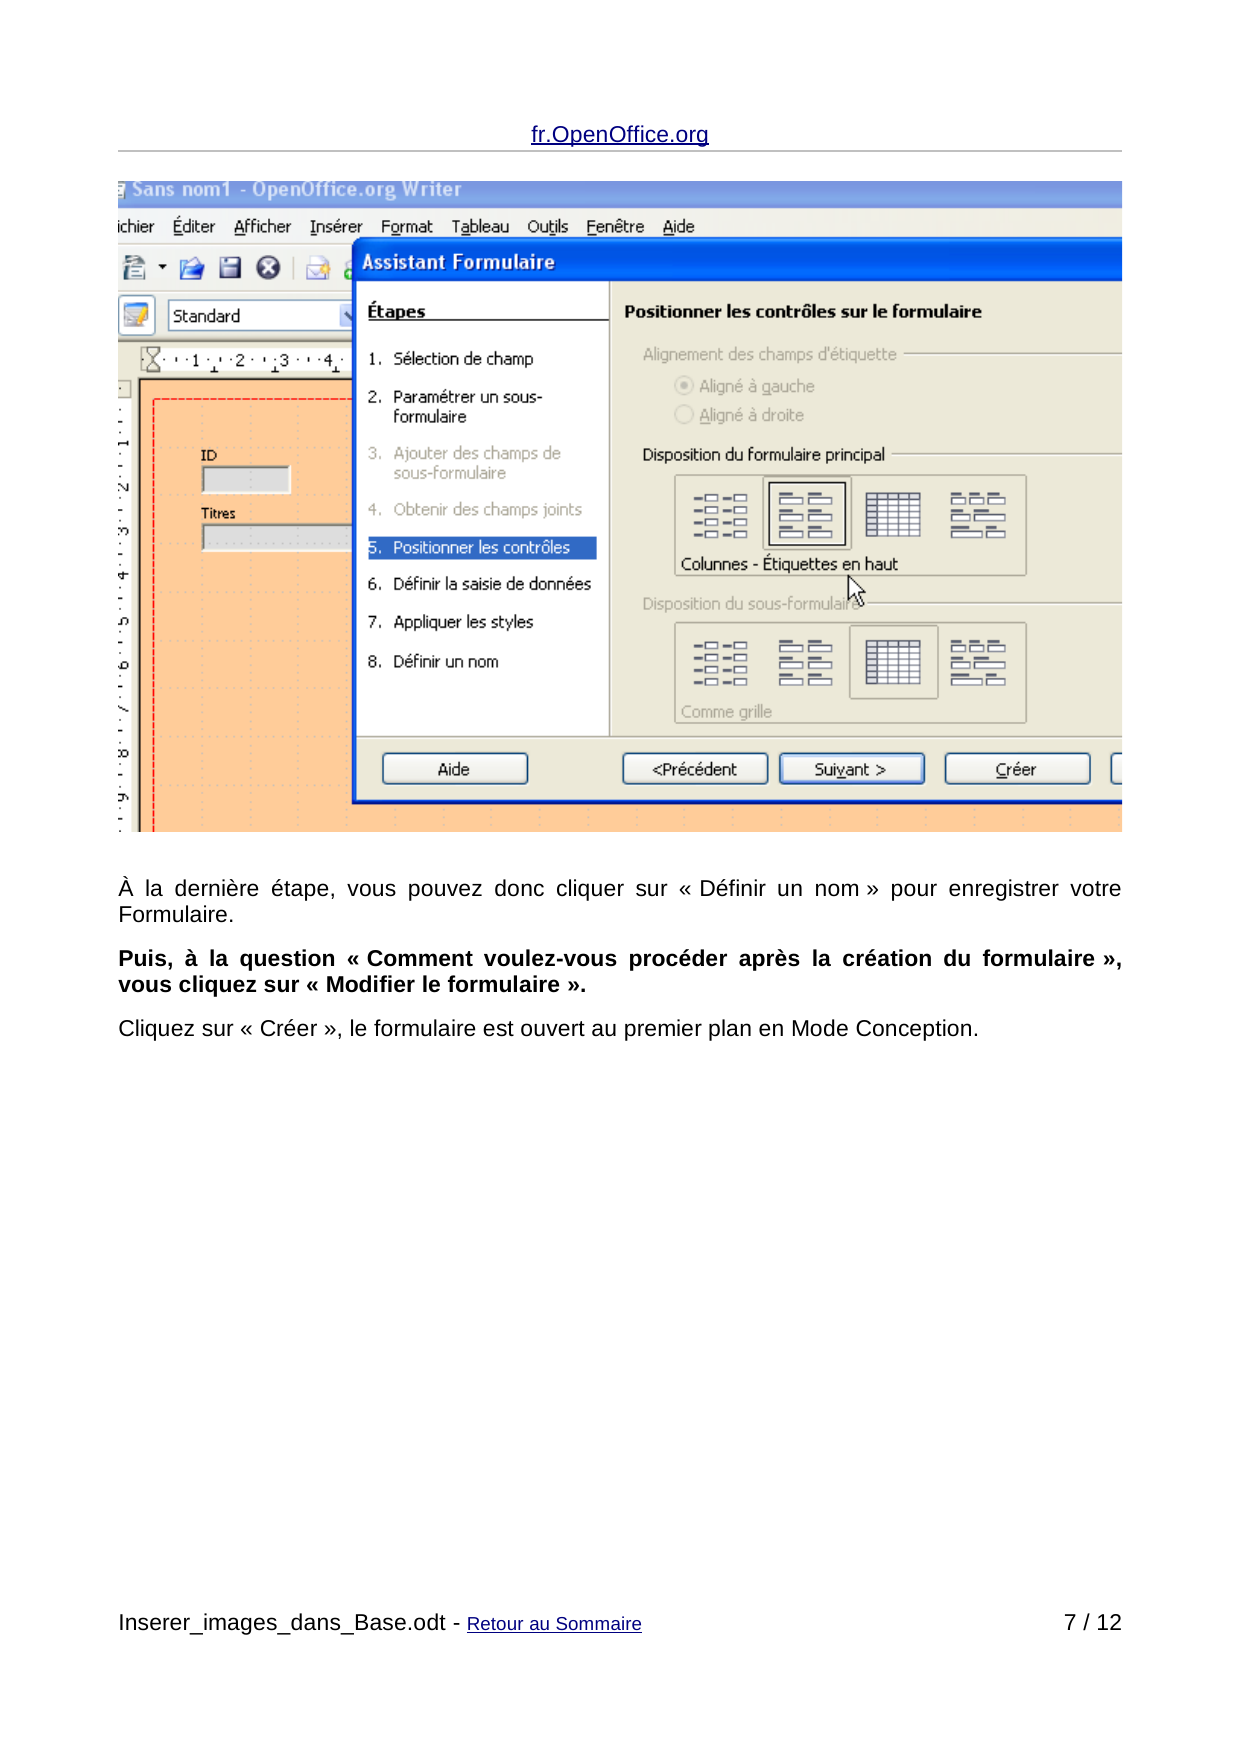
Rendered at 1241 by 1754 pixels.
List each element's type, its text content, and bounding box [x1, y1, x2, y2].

text À la dernière étape, vous pouvez donc cliquer sur « Définir un nom » pour enregistrer votre Formulaire. [118, 875, 1122, 927]
text Cliquez sur « Créer », le formulaire est ouvert au premier plan en Mode Conception. [118, 1015, 1122, 1041]
text Puis, à la question « Comment voulez‑vous procéder après la création du formulaire », vous cliquez sur « Modifier le formulaire ». [118, 945, 1122, 997]
picture [118, 181, 1123, 832]
